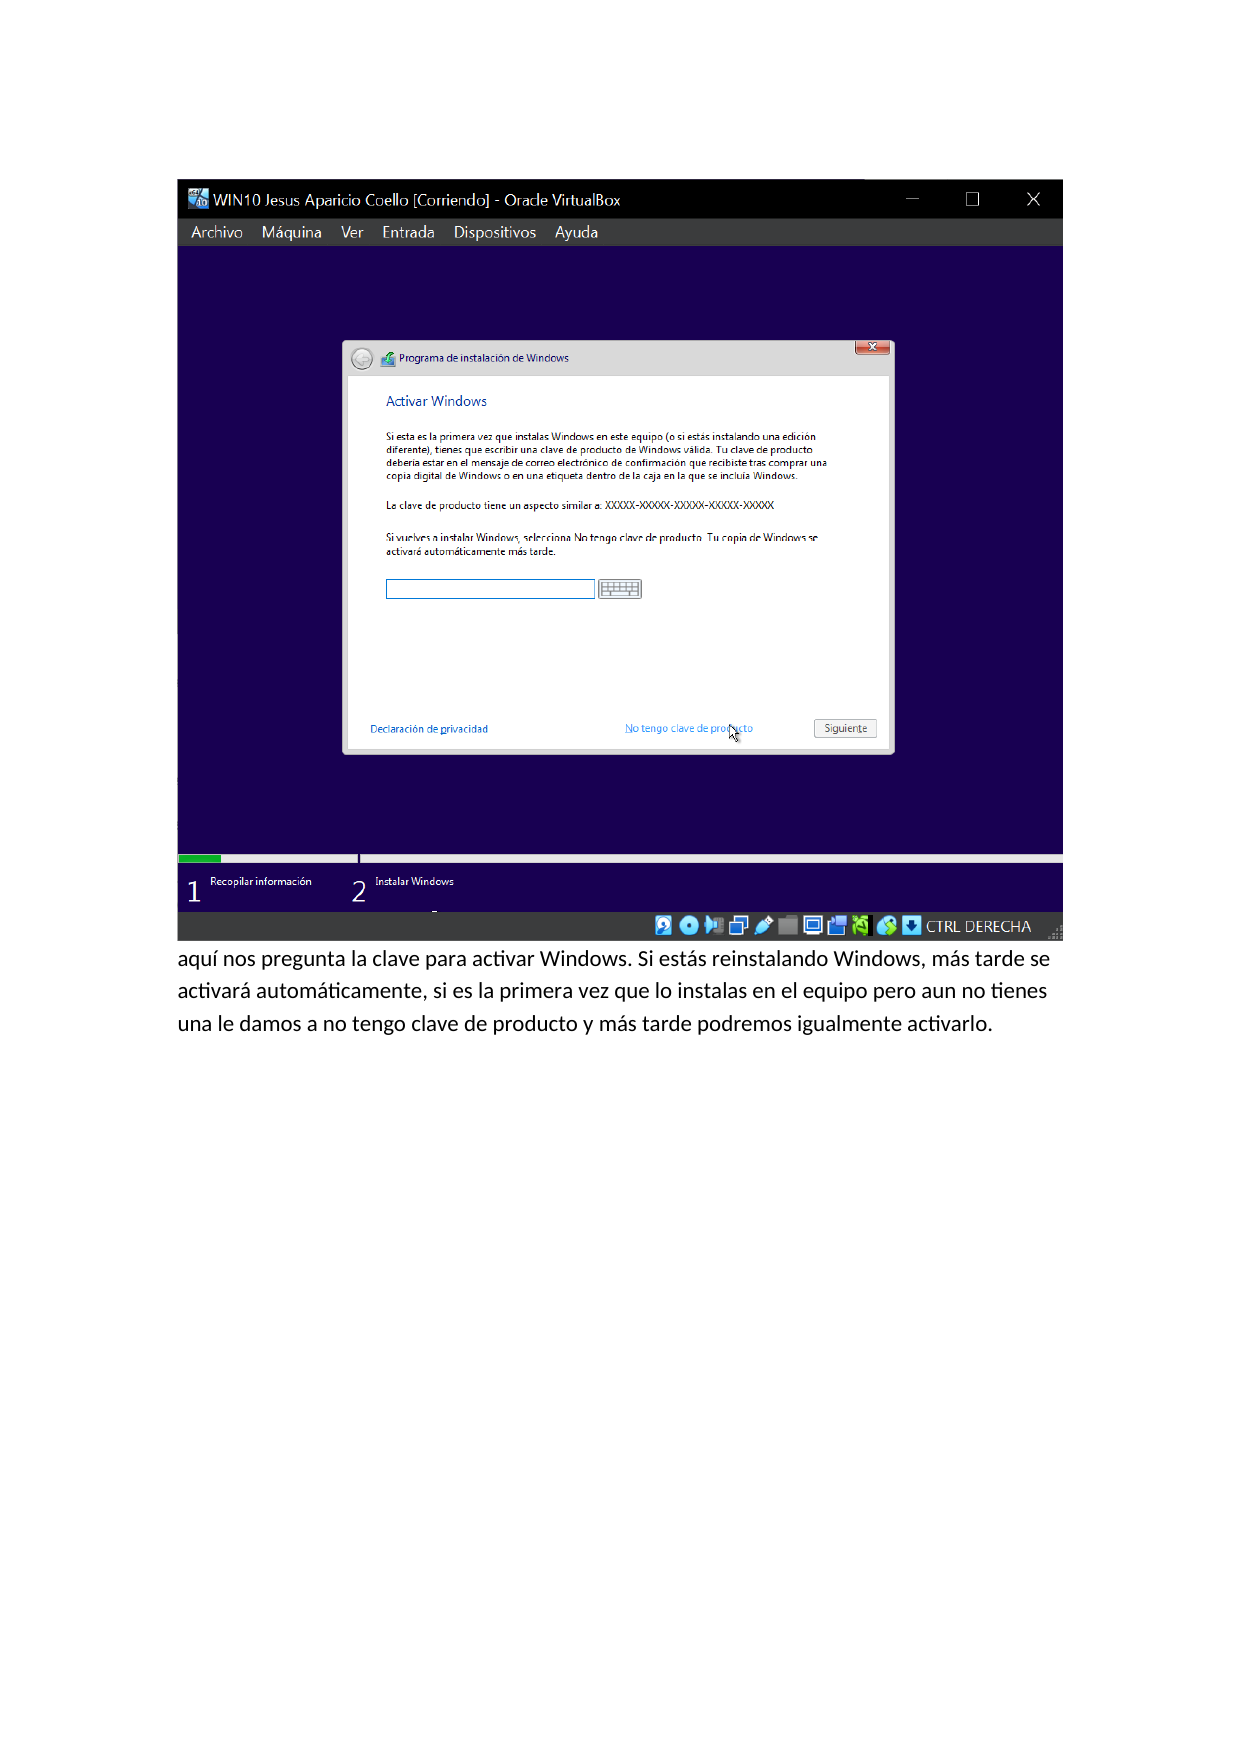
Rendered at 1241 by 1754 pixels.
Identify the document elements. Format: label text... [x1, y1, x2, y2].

picture [177, 179, 1063, 941]
text aquí nos pregunta la clave para activar Windows. Si estás reinstalando Windows, más tarde se activará automáticamente, si es la primera vez que lo instalas en el equipo pero aun no tienes una le damos a no tengo clave de producto y más tarde podremos igualmente activarlo. [177, 944, 1063, 1037]
